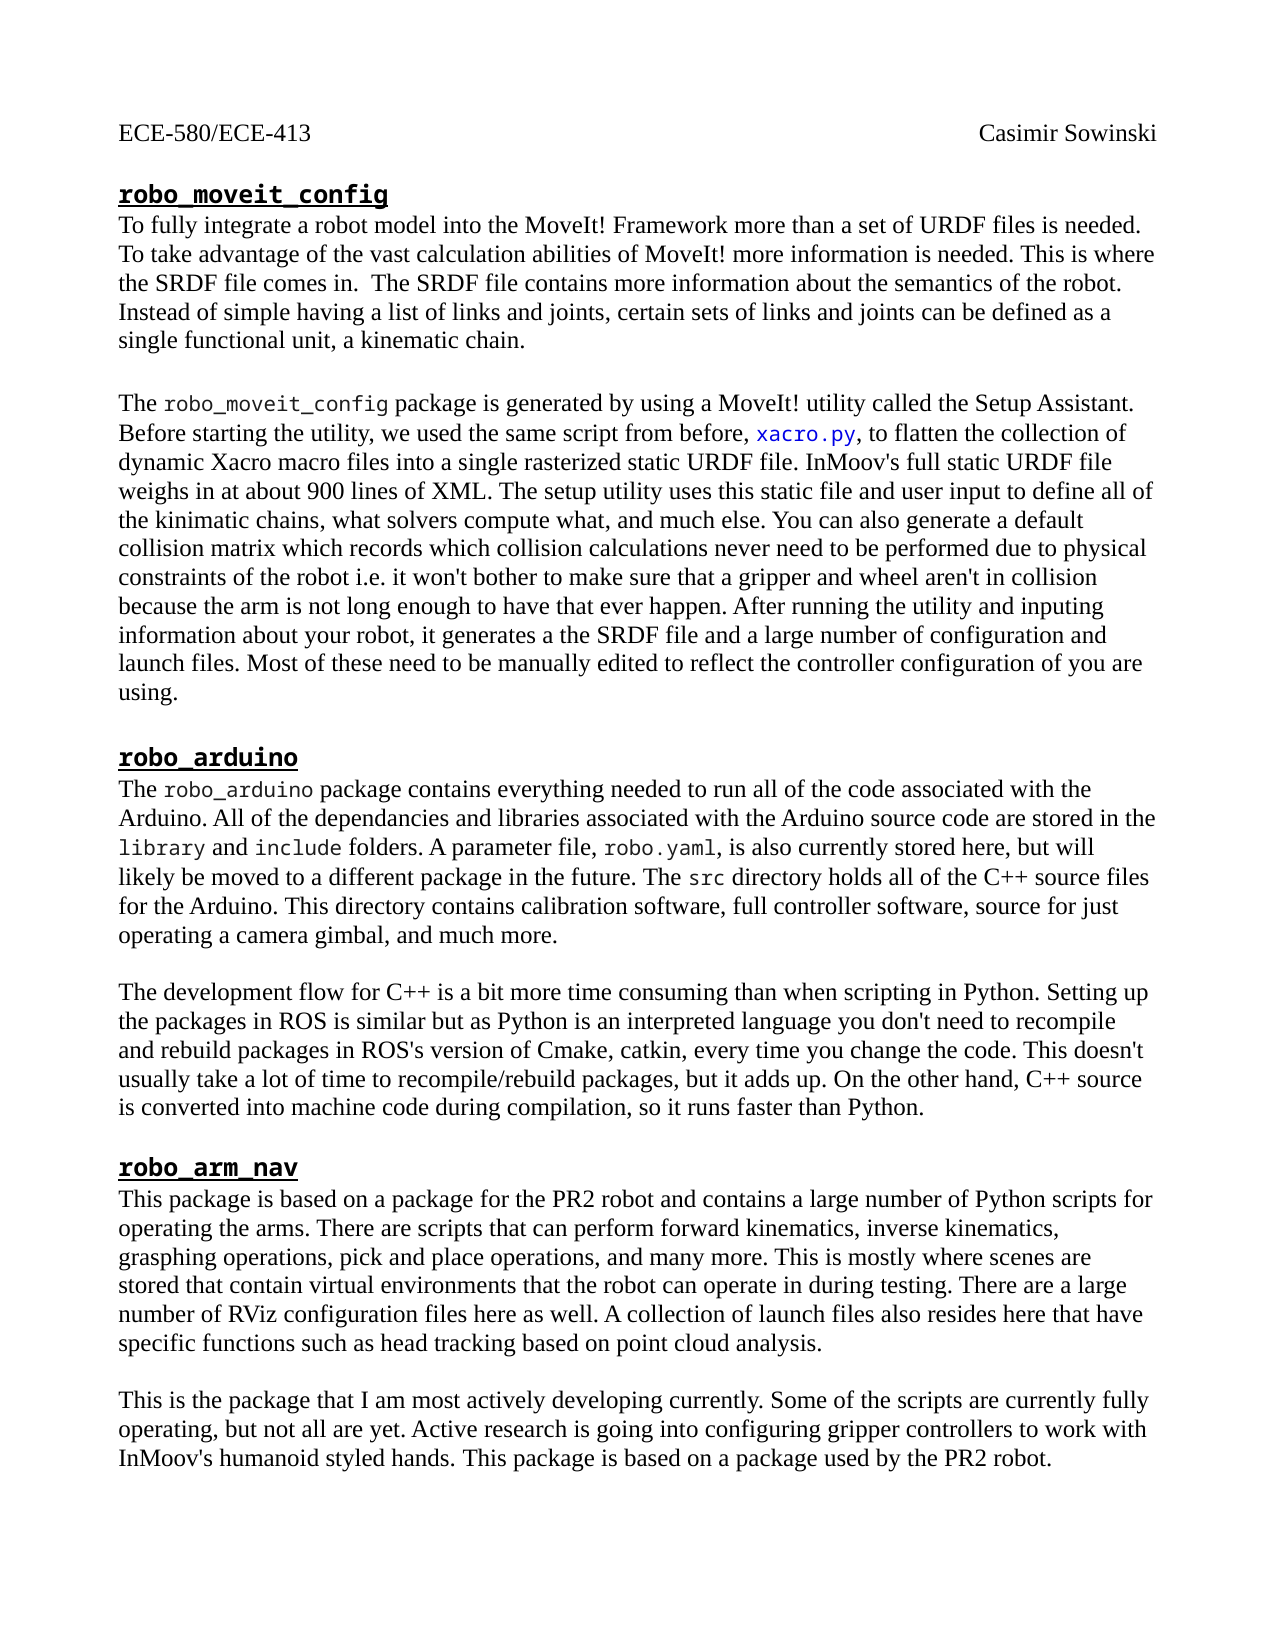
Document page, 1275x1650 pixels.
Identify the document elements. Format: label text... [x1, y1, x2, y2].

text The robo_moveit_config package is generated by using a MoveIt! utility called the Setup Assistant. Before starting the utility, we used the same script from before, xacro.py, to flatten the collection of dynamic Xacro macro files into a single rasterized static URDF file. InMoov's full static URDF file weighs in at about 900 lines of XML. The setup utility uses this static file and user input to define all of the kinimatic chains, what solvers compute what, and much else. You can also generate a default collision matrix which records which collision calculations never need to be performed due to physical constraints of the robot i.e. it won't bother to make sure that a gripper and wheel aren't in collision because the arm is not long enough to have that ever happen. After running the utility and inputing information about your robot, it generates a the SRDF file and a large number of configuration and launch files. Most of these need to be manually edited to reflect the controller configuration of you are using. [118, 388, 1157, 706]
text The development flow for C++ is a bit more time consuming than when scripting in Python. Setting up the packages in ROS is similar but as Python is an interpreted language you don't need to recompile and rebuild packages in ROS's version of Cmake, catkin, every time you change the code. This doesn't usually take a lot of time to recompile/rebuild packages, but it adds up. On the other hand, C++ source is converted into machine code during compilation, so it runs faster than Python. [118, 977, 1157, 1121]
text robo_moveit_config [118, 176, 1157, 210]
text This package is based on a package for the PR2 robot and contains a large number of Python scripts for operating the arms. There are scripts that can perform forward kinematics, inverse kinematics, grasphing operations, pick and place operations, and many more. This is mostly where scenes are stored that contain virtual environments that the robot can operate in during testing. There are a large number of RViz configuration files here as well. A collection of launch files also resides here that have specific functions such as head tracking based on point cloud analysis. [118, 1184, 1157, 1357]
text The robo_arduino package contains everything needed to run all of the code associated with the Arduino. All of the dependancies and libraries associated with the Arduino source code are stored in the library and include folders. A parameter file, robo.yaml, is also currently stored here, but will likely be moved to a different package in the future. The src directory holds all of the C++ source files for the Arduino. This directory contains calibration software, full controller software, source for just operating a camera gimbal, and much more. [118, 774, 1157, 949]
text robo_arduino [118, 740, 1157, 774]
text robo_arm_nav [118, 1150, 1157, 1184]
text To fully integrate a robot model into the MoveIt! Framework more than a set of URDF files is needed. To take advantage of the vast calculation abilities of MoveIt! more information is needed. This is where the SRDF file comes in. The SRDF file contains more information about the semantics of the robot. Instead of simple having a list of links and joints, certain sets of links and joints can be defined as a single functional unit, a kinematic chain. [118, 210, 1157, 354]
text This is the package that I am most actively developing currently. Some of the scripts are currently fully operating, but not all are yet. Active research is going into configuring gripper controllers to work with InMoov's humanoid styled hands. This package is based on a package used by the PR2 robot. [118, 1385, 1157, 1472]
